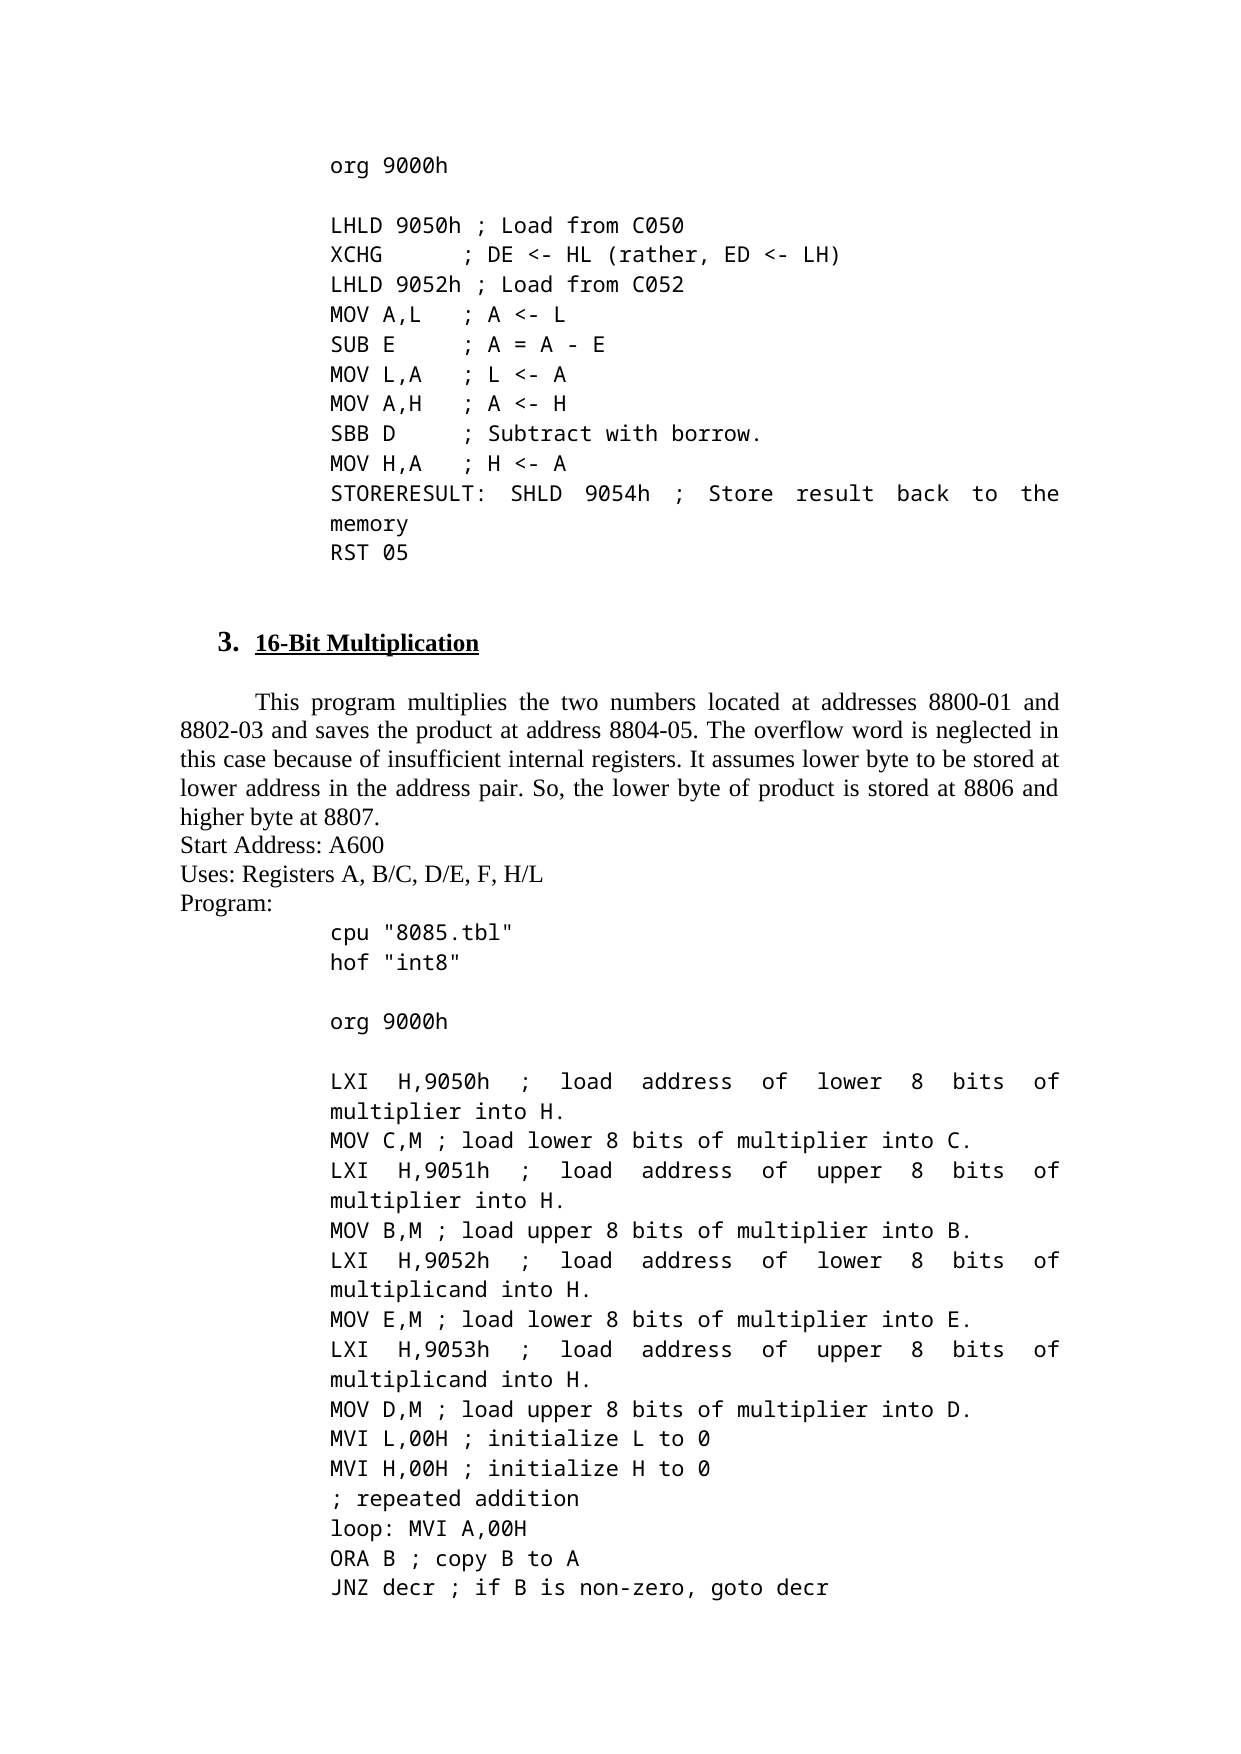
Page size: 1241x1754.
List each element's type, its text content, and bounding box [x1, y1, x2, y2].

text LXI H,9052h ; load address of lower 8 bits of multiplicand into H. [330, 1244, 1060, 1304]
text RST 05 [330, 537, 1060, 567]
text MOV A,L ; A <- L [330, 299, 1060, 329]
text STORERESULT: SHLD 9054h ; Store result back to the memory [330, 478, 1060, 537]
text MOV D,M ; load upper 8 bits of multiplier into D. [330, 1393, 1060, 1423]
text MOV B,M ; load upper 8 bits of multiplier into B. [330, 1215, 1060, 1244]
text LXI H,9051h ; load address of upper 8 bits of multiplier into H. [330, 1155, 1060, 1215]
text LHLD 9052h ; Load from C052 [330, 269, 1060, 299]
text org 9000h [330, 150, 1060, 180]
text MOV E,M ; load lower 8 bits of multiplier into E. [330, 1304, 1060, 1334]
text ORA B ; copy B to A [330, 1542, 1060, 1572]
text LHLD 9050h ; Load from C050 [330, 209, 1060, 239]
text MOV H,A ; H <- A [330, 448, 1060, 478]
text loop: MVI A,00H [330, 1513, 1060, 1542]
text SBB D ; Subtract with borrow. [330, 418, 1060, 448]
text org 9000h [330, 1006, 1060, 1036]
text JNZ decr ; if B is non-zero, goto decr [330, 1572, 1060, 1602]
text MVI H,00H ; initialize H to 0 [330, 1453, 1060, 1483]
list 16-Bit Multiplication [217, 624, 1060, 658]
text Program: [180, 888, 1060, 917]
text SUB E ; A = A - E [330, 329, 1060, 358]
text Uses: Registers A, B/C, D/E, F, H/L [180, 859, 1060, 888]
text LXI H,9050h ; load address of lower 8 bits of multiplier into H. [330, 1066, 1060, 1125]
text ; repeated addition [330, 1483, 1060, 1513]
text XCHG ; DE <- HL (rather, ED <- LH) [330, 239, 1060, 269]
text LXI H,9053h ; load address of upper 8 bits of multiplicand into H. [330, 1334, 1060, 1393]
text MOV L,A ; L <- A [330, 358, 1060, 388]
text hof "int8" [330, 947, 1060, 976]
text MOV C,M ; load lower 8 bits of multiplier into C. [330, 1125, 1060, 1155]
text MOV A,H ; A <- H [330, 388, 1060, 418]
text MVI L,00H ; initialize L to 0 [330, 1423, 1060, 1453]
text This program multiplies the two numbers located at addresses 8800-01 and 8802-03 and saves the product at address 8804-05. The overflow word is neglected in this case because of insufficient internal registers. It assumes lower byte to be stored at lower address in the address pair. So, the lower byte of product is stored at 8806 and higher byte at 8807. [180, 687, 1060, 831]
text Start Address: A600 [180, 831, 1060, 859]
text cpu "8085.tbl" [330, 917, 1060, 947]
